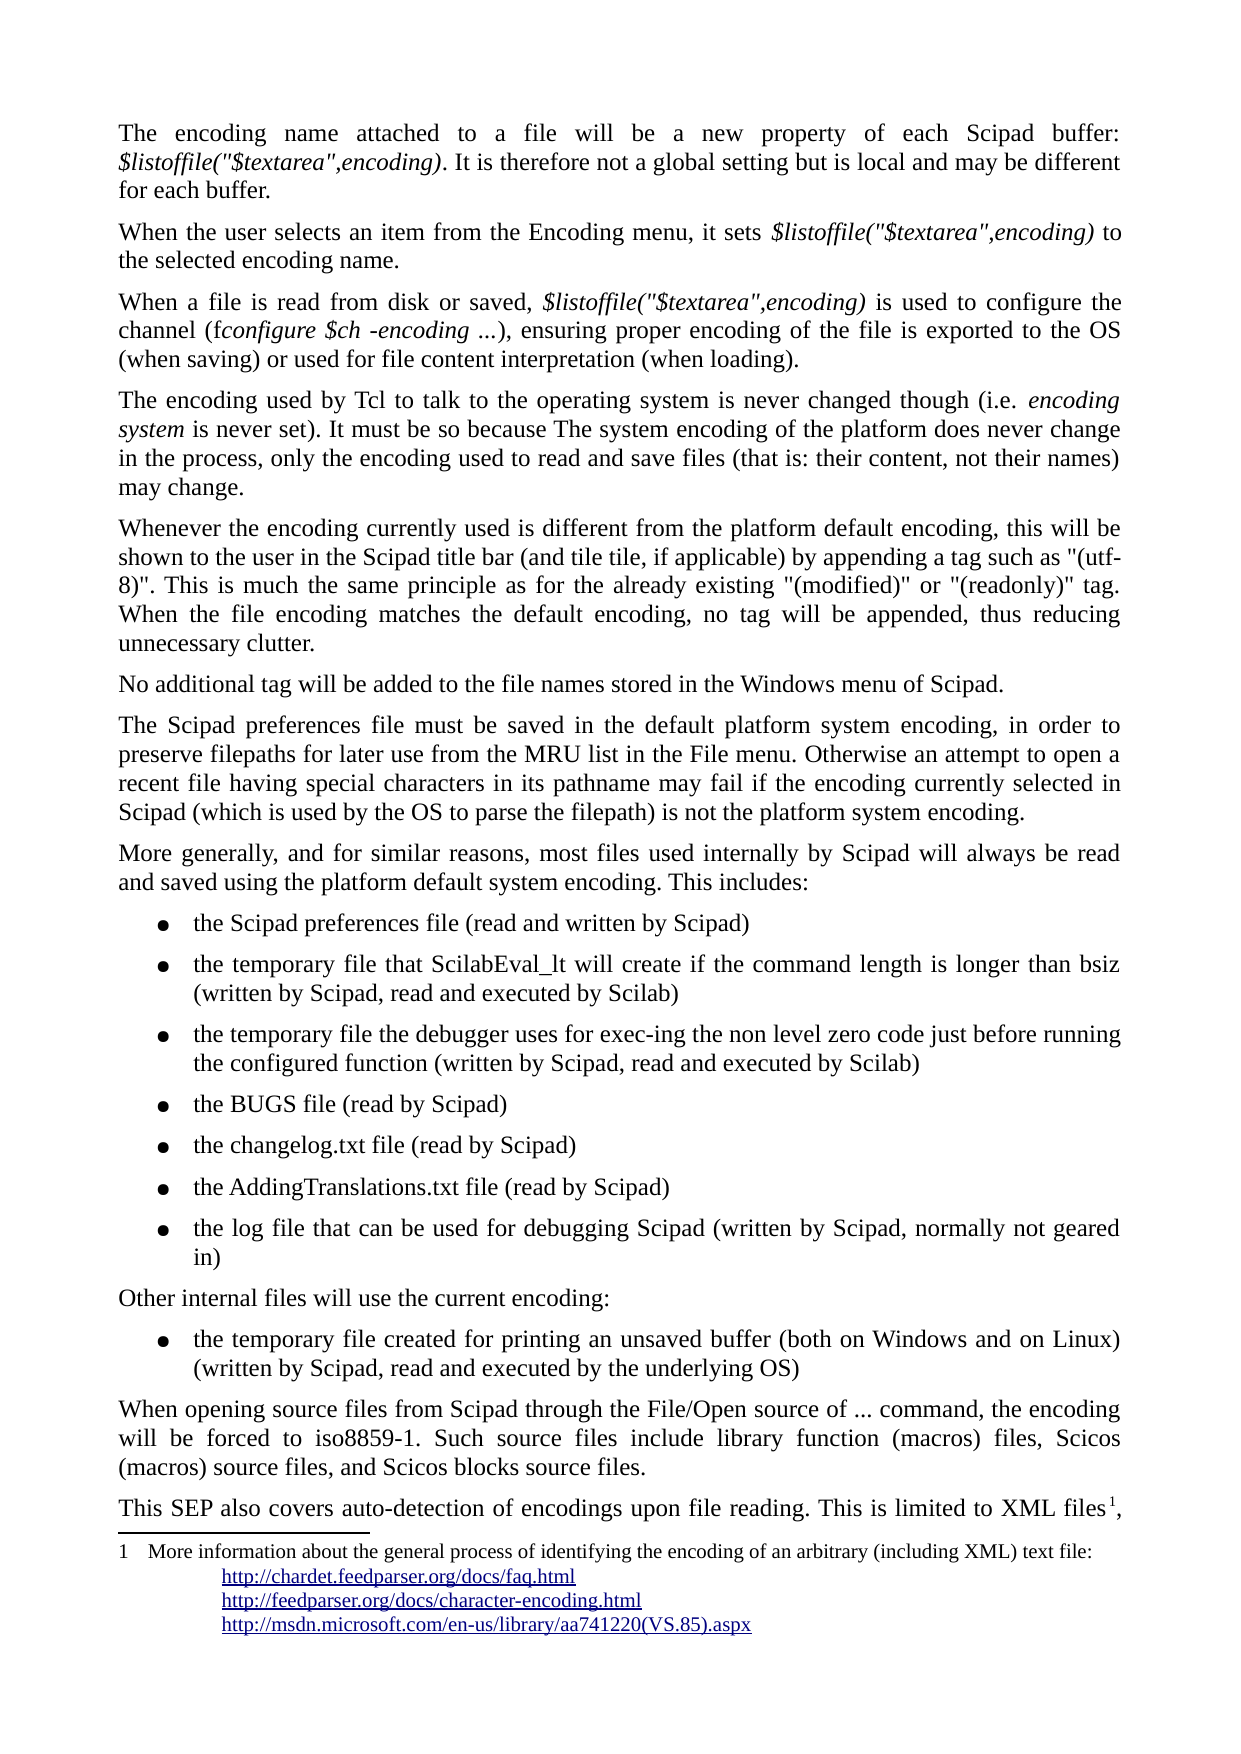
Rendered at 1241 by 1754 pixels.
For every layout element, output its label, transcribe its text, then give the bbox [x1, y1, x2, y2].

text No additional tag will be added to the file names stored in the Windows menu of Scipad. [118, 669, 1122, 698]
list the AddingTranslations.txt file (read by Scipad) [156, 1172, 1122, 1201]
text Other internal files will use the current encoding: [118, 1283, 1122, 1312]
text When opening source files from Scipad through the File/Open source of ... command, the encoding will be forced to iso8859-1. Such source files include library function (macros) files, Scicos (macros) source files, and Scicos blocks source files. [118, 1394, 1122, 1481]
list the temporary file created for printing an unsaved buffer (both on Windows and on Linux) (written by Scipad, read and executed by the underlying OS) [156, 1324, 1122, 1382]
list the temporary file the debugger uses for exec-ing the non level zero code just before running the configured function (written by Scipad, read and executed by Scilab) [156, 1019, 1122, 1077]
text When a file is read from disk or saved, $listoffile("$textarea",encoding) is used to configure the channel (fconfigure $ch -encoding ...), ensuring proper encoding of the file is exported to the OS (when saving) or used for file content interpretation (when loading). [118, 287, 1122, 373]
text The Scipad preferences file must be saved in the default platform system encoding, in order to preserve filepaths for later use from the MRU list in the File menu. Otherwise an attempt to open a recent file having special characters in its pathname may fail if the encoding currently selected in Scipad (which is used by the OS to parse the filepath) is not the platform system encoding. [118, 711, 1122, 826]
list the BUGS file (read by Scipad) [156, 1089, 1122, 1118]
text http://msdn.microsoft.com/en-us/library/aa741220(VS.85).aspx [118, 1612, 1122, 1636]
list the temporary file that ScilabEval_lt will create if the command length is longer than bsiz (written by Scipad, read and executed by Scilab) [156, 949, 1122, 1007]
text The encoding name attached to a file will be a new property of each Scipad buffer: $listoffile("$textarea",encoding). It is therefore not a global setting but is local and may be different for each buffer. [118, 118, 1122, 204]
text http://feedparser.org/docs/character-encoding.html [118, 1588, 1122, 1612]
text More information about the general process of identifying the encoding of an arbitrary (including XML) text file: [118, 1539, 1122, 1563]
text http://chardet.feedparser.org/docs/faq.html [118, 1563, 1122, 1588]
list the changelog.txt file (read by Scipad) [156, 1131, 1122, 1159]
text Whenever the encoding currently used is different from the platform default encoding, this will be shown to the user in the Scipad title bar (and tile tile, if applicable) by appending a tag such as "(utf-8)". This is much the same principle as for the already existing "(modified)" or "(readonly)" tag. When the file encoding matches the default encoding, no tag will be appended, thus reducing unnecessary clutter. [118, 513, 1122, 657]
text More generally, and for similar reasons, most files used internally by Scipad will always be read and saved using the platform default system encoding. This includes: [118, 838, 1122, 896]
text When the user selects an item from the Encoding menu, it sets $listoffile("$textarea",encoding) to the selected encoding name. [118, 217, 1122, 274]
list the Scipad preferences file (read and written by Scipad) [156, 908, 1122, 937]
list the log file that can be used for debugging Scipad (written by Scipad, normally not geared in) [156, 1213, 1122, 1271]
text The encoding used by Tcl to talk to the operating system is never changed though (i.e. encoding system is never set). It must be so because The system encoding of the platform does never change in the process, only the encoding used to read and save files (that is: their content, not their names) may change. [118, 386, 1122, 501]
text This SEP also covers auto-detection of encodings upon file reading. This is limited to XML files, which is typical in the Scilab workflow when editing help files in different locales. The XML prolog will be parsed for the "encoding" attribute. In case such parsing fails, or if the encoding name found does not match any known encoding, Scipad will silently not attempt to change the encoding currently selected by the user. In case the parsing succeeds, the XML file will be read again with the matched encoding name. How to regexp match the encoding declaration in the XML prolog is precisely described in the XML specification http://www.w3.org/TR/xml. This specification will be followed as closely as it is possible within a single regexp in Tcl. Writing (or integrating) a full fledged XML parser is out of the scope of this SEP. [118, 1493, 1122, 1522]
